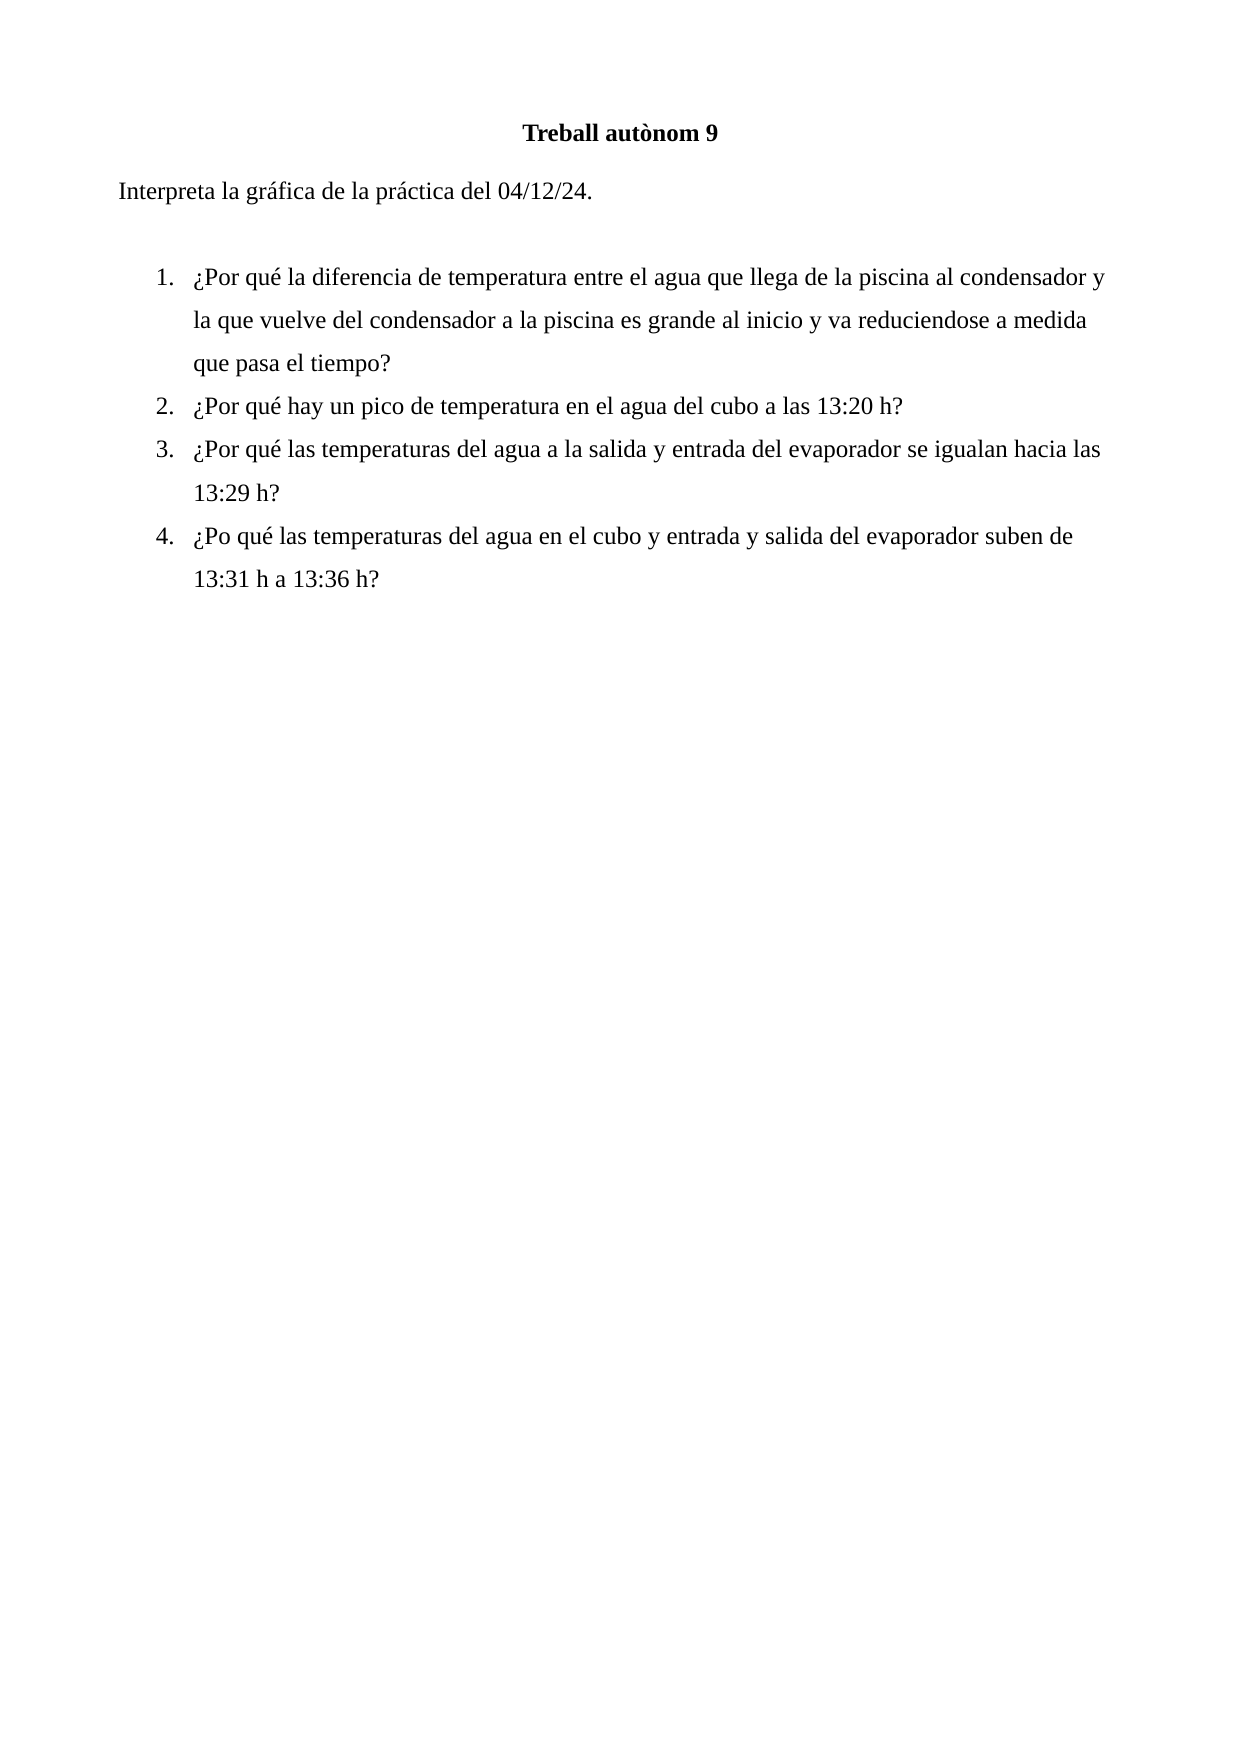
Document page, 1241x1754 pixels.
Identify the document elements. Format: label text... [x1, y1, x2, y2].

text Treball autònom 9 [118, 118, 1122, 147]
list ¿Po qué las temperaturas del agua en el cubo y entrada y salida del evaporador suben de 13:31 h a 13:36 h? [156, 521, 1122, 593]
text Interpreta la gráfica de la práctica del 04/12/24. [118, 176, 1122, 204]
list ¿Por qué las temperaturas del agua a la salida y entrada del evaporador se igualan hacia las 13:29 h? [156, 434, 1122, 506]
list ¿Por qué hay un pico de temperatura en el agua del cubo a las 13:20 h? [156, 391, 1122, 420]
list ¿Por qué la diferencia de temperatura entre el agua que llega de la piscina al condensador y la que vuelve del condensador a la piscina es grande al inicio y va reduciendose a medida que pasa el tiempo? [156, 262, 1122, 377]
